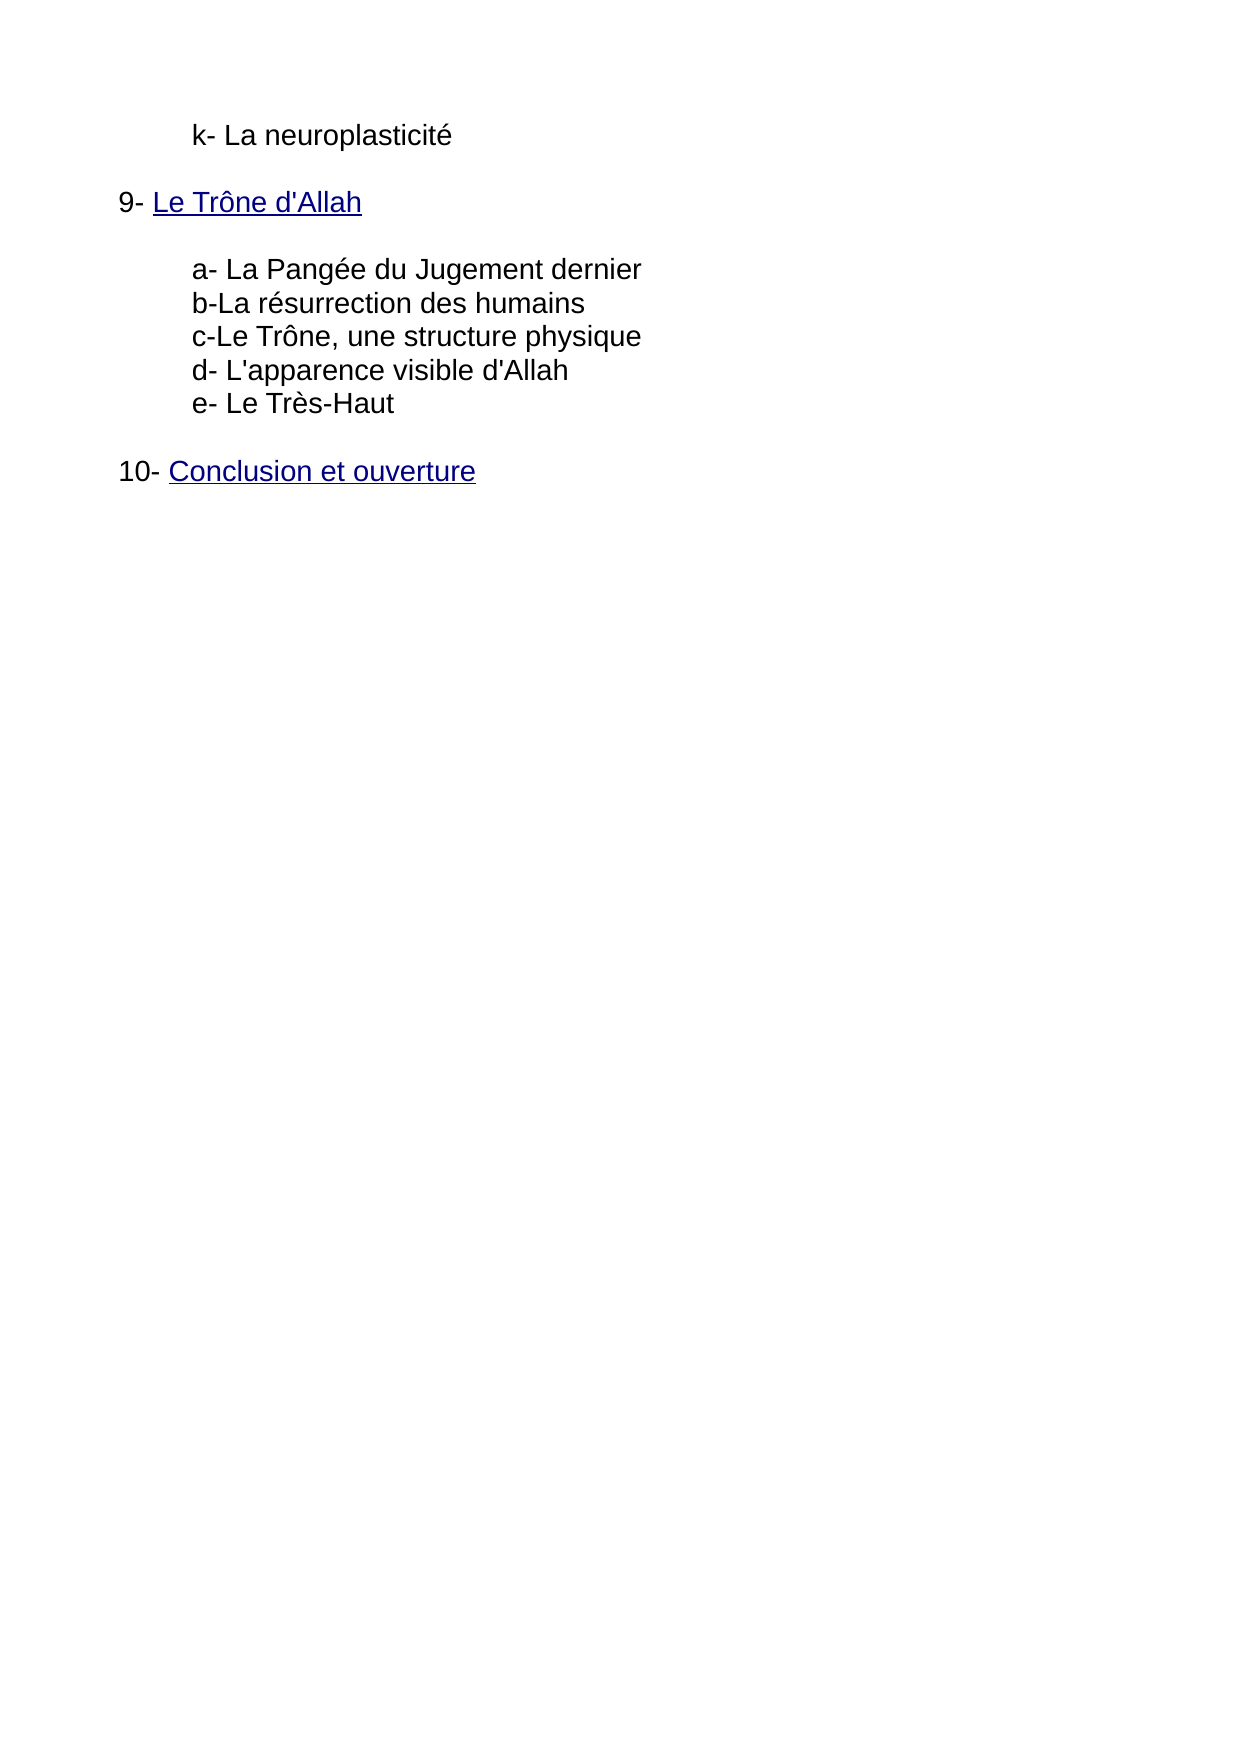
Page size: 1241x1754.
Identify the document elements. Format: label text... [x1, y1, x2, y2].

text a- La Pangée du Jugement dernier [118, 252, 1122, 286]
text b-La résurrection des humains [118, 286, 1122, 319]
text e- Le Très-Haut [118, 386, 1122, 420]
text 10- Conclusion et ouverture [118, 453, 1122, 487]
text k- La neuroplasticité [118, 118, 1122, 152]
text d- L'apparence visible d'Allah [118, 353, 1122, 386]
text 9- Le Trône d'Allah [118, 185, 1122, 219]
text c-Le Trône, une structure physique [118, 319, 1122, 353]
